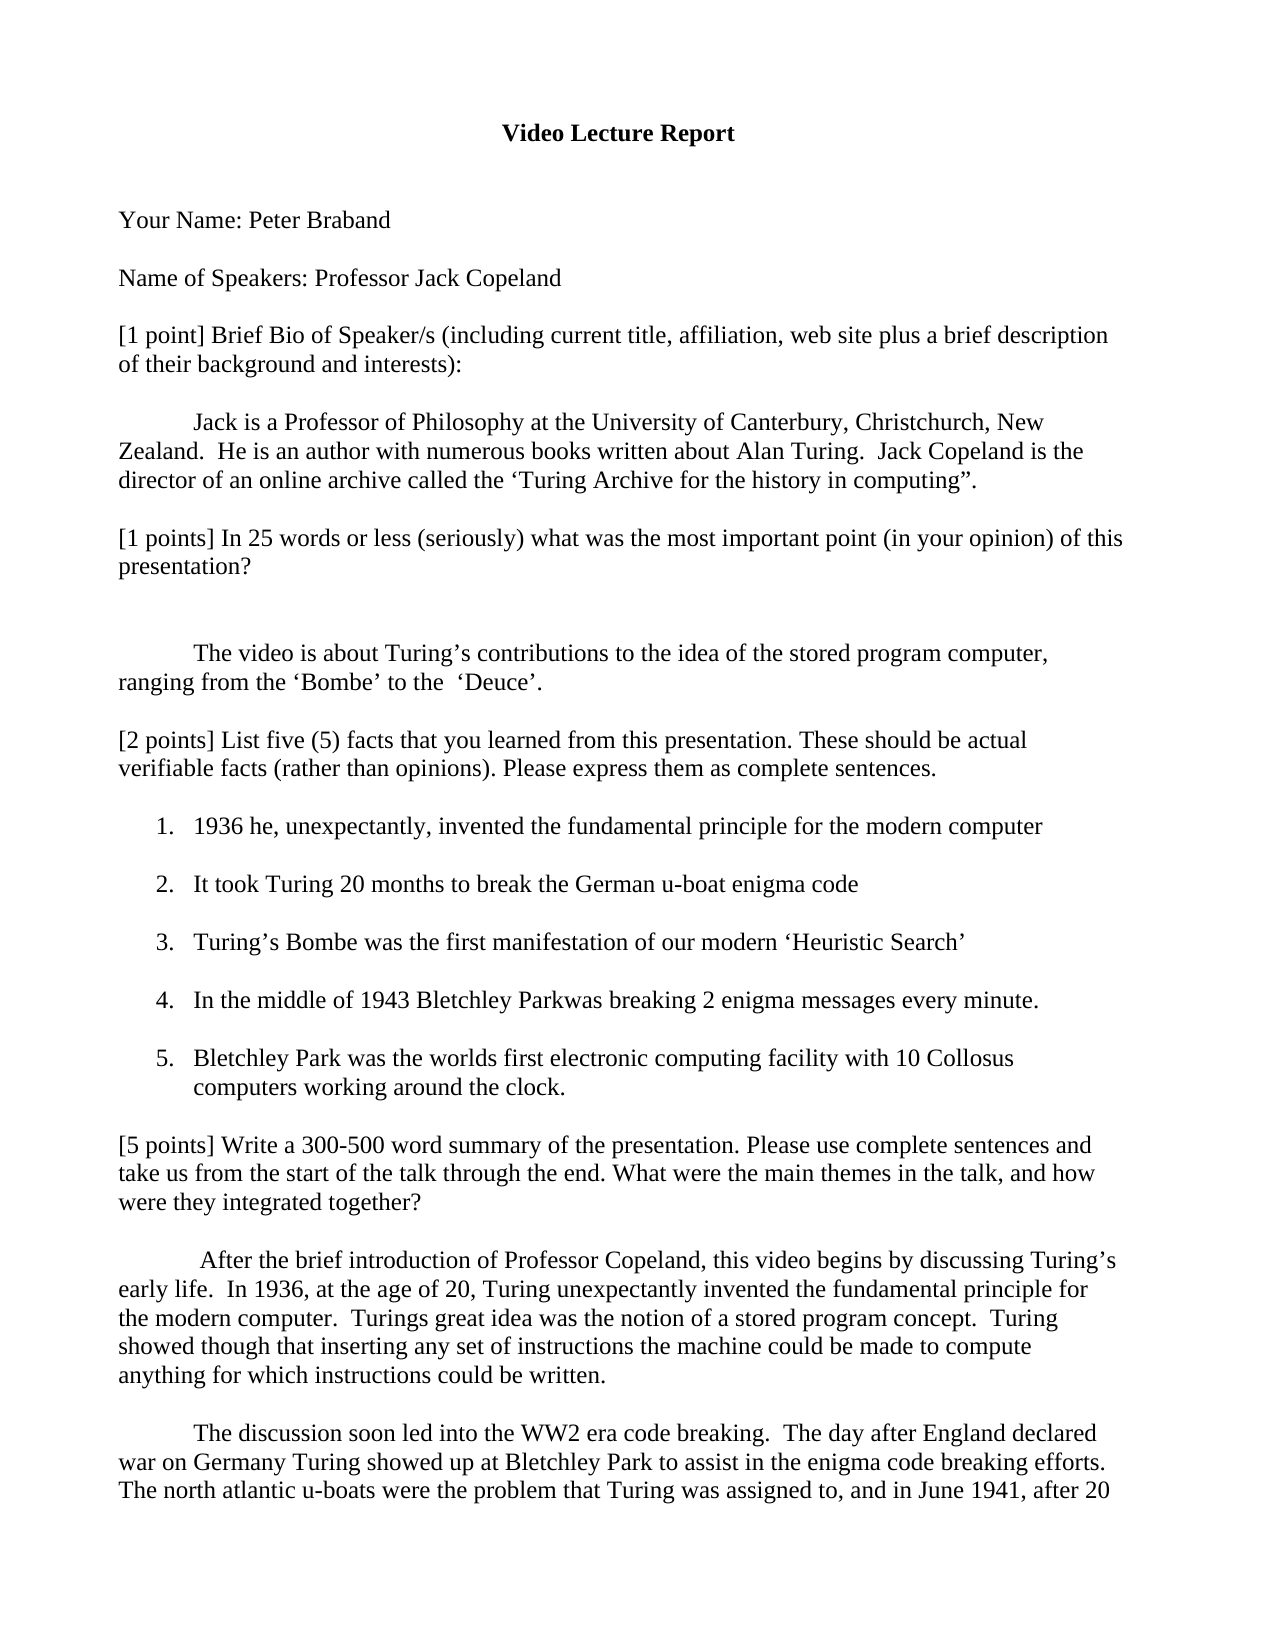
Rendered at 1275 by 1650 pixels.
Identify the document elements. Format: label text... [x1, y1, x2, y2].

list Turing’s Bombe was the first manifestation of our modern ‘Heuristic Search’ [156, 927, 1124, 956]
text [1 points] In 25 words or less (seriously) what was the most important point (in your opinion) of this presentation? [118, 523, 1124, 609]
text The discussion soon led into the WW2 era code breaking. The day after England declared war on Germany Turing showed up at Bletchley Park to assist in the enigma code breaking efforts. The north atlantic u-boats were the problem that Turing was assigned to, and in June 1941, after 20 [118, 1418, 1124, 1504]
list In the middle of 1943 Bletchley Parkwas breaking 2 enigma messages every minute. [156, 985, 1124, 1014]
list Bletchley Park was the worlds first electronic computing facility with 10 Collosus computers working around the clock. [156, 1043, 1124, 1101]
list It took Turing 20 months to break the German u-boat enigma code [156, 869, 1124, 898]
text The video is about Turing’s contributions to the idea of the stored program computer, ranging from the ‘Bombe’ to the ‘Deuce’. [118, 638, 1124, 696]
text Name of Speakers: Professor Jack Copeland [0, 263, 1124, 291]
text Video Lecture Report [118, 118, 1124, 176]
text [2 points] List five (5) facts that you learned from this presentation. These should be actual verifiable facts (rather than opinions). Please express them as complete sentences. [118, 725, 1124, 782]
text Jack is a Professor of Philosophy at the University of Canterbury, Christchurch, New Zealand. He is an author with numerous books written about Alan Turing. Jack Copeland is the director of an online archive called the ‘Turing Archive for the history in computing”. [118, 407, 1124, 493]
list 1936 he, unexpectantly, invented the fundamental principle for the modern computer [156, 811, 1124, 840]
text After the brief introduction of Professor Copeland, this video begins by discussing Turing’s early life. In 1936, at the age of 20, Turing unexpectantly invented the fundamental principle for the modern computer. Turings great idea was the notion of a stored program concept. Turing showed though that inserting any set of instructions the machine could be made to compute anything for which instructions could be written. [118, 1245, 1124, 1389]
text Your Name: Peter Braband [118, 205, 1124, 233]
text [1 point] Brief Bio of Speaker/s (including current title, affiliation, web site plus a brief description of their background and interests): [118, 321, 1124, 378]
text [5 points] Write a 300-500 word summary of the presentation. Please use complete sentences and take us from the start of the talk through the end. What were the main themes in the talk, and how were they integrated together? [118, 1130, 1124, 1216]
